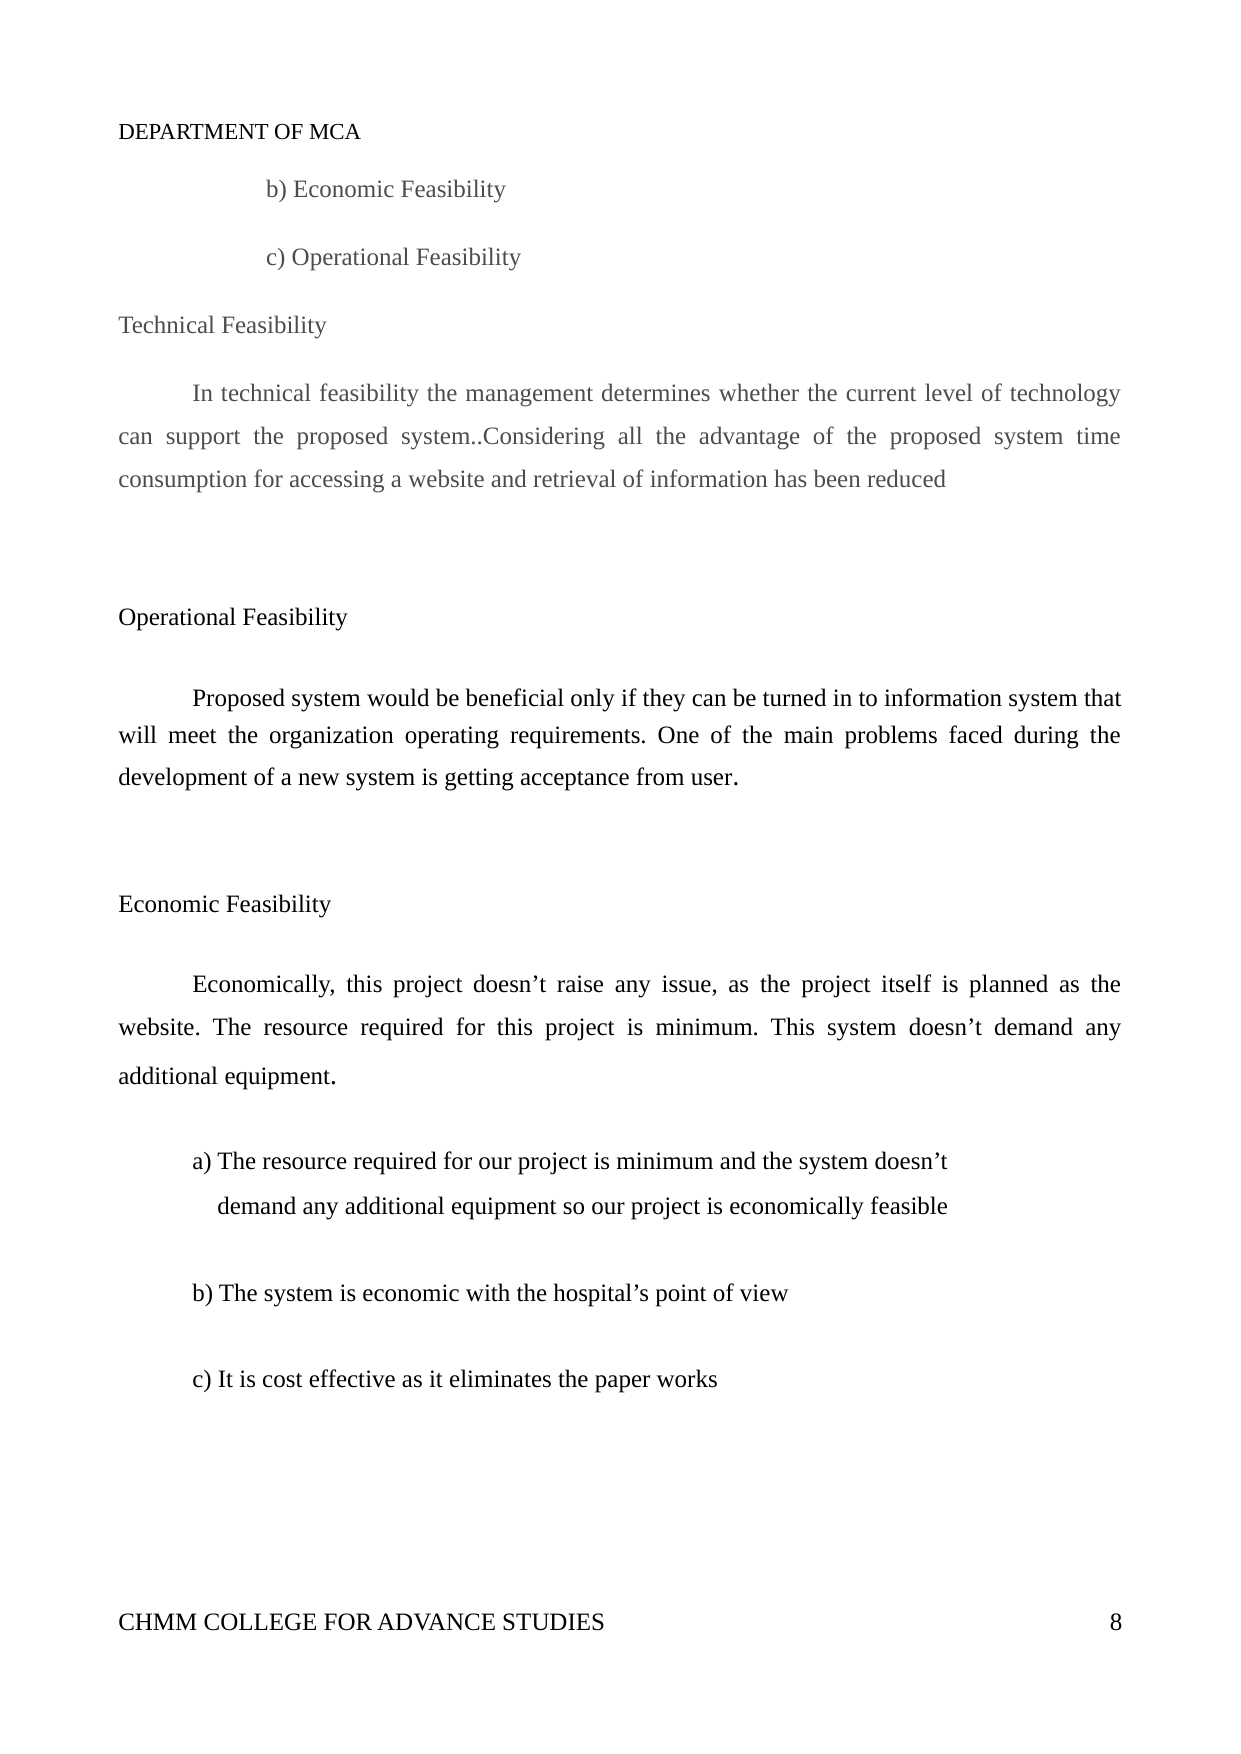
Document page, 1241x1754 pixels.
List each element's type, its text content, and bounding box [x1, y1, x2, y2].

text a) The resource required for our project is minimum and the system doesn’t demand any additional equipment so our project is economically feasible [118, 1143, 1122, 1220]
text Economic Feasibility [118, 889, 1122, 917]
text b) Economic Feasibility [118, 174, 1122, 203]
text In technical feasibility the management determines whether the current level of technology can support the proposed system..Considering all the advantage of the proposed system time consumption for accessing a website and retrieval of information has been reduced [118, 378, 1122, 493]
text c) It is cost effective as it eliminates the paper works [118, 1364, 1122, 1393]
text Proposed system would be beneficial only if they can be turned in to information system that will meet the organization operating requirements. One of the main problems faced during the development of a new system is getting acceptance from user. [118, 683, 1122, 792]
text b) The system is economic with the hospital’s point of view [118, 1278, 1122, 1306]
text Operational Feasibility [118, 600, 1122, 631]
text Economically, this project doesn’t raise any issue, as the project itself is planned as the website. The resource required for this project is minimum. This system doesn’t demand any additional equipment. [118, 969, 1122, 1092]
text Technical Feasibility [118, 310, 1122, 338]
text c) Operational Feasibility [118, 242, 1122, 271]
